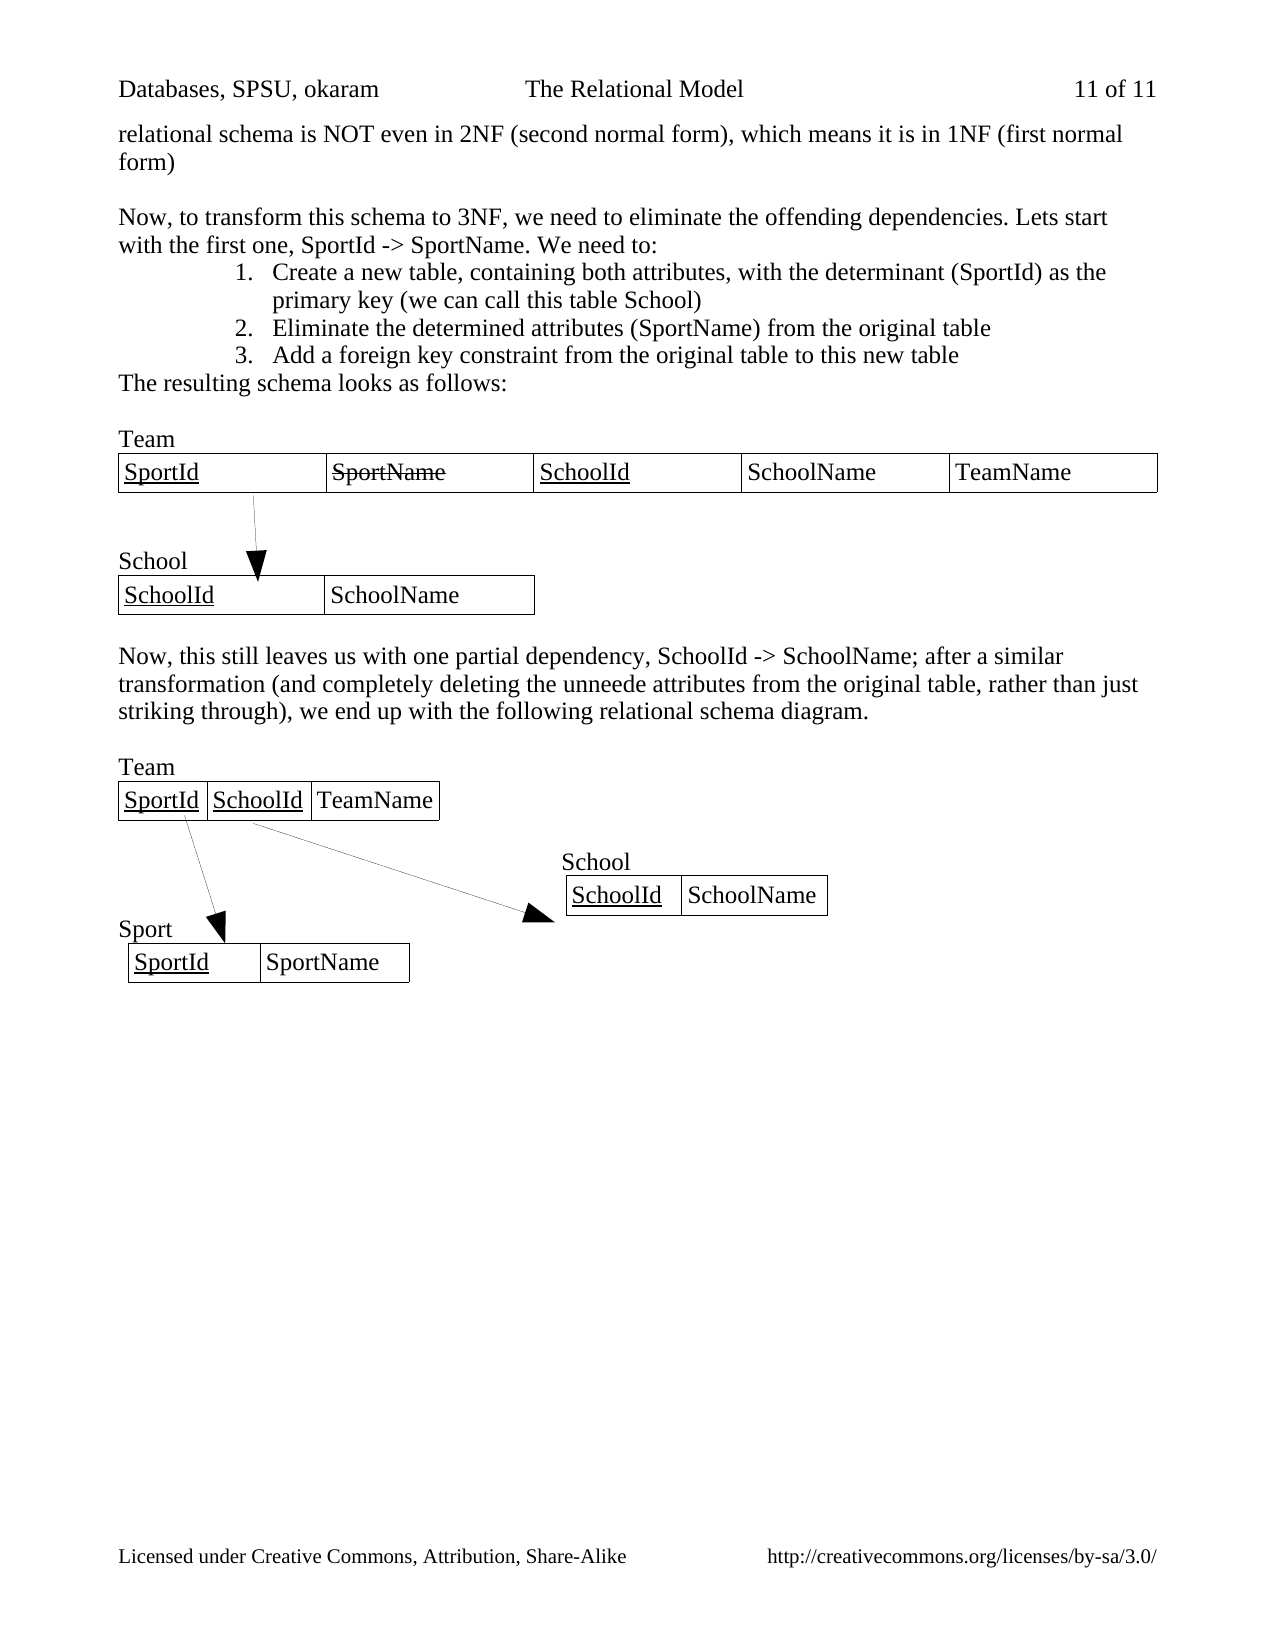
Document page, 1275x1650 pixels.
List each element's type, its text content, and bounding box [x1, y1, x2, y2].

list Eliminate the determined attributes (SportName) from the original table [234, 314, 1157, 342]
text Now, to transform this schema to 3NF, we need to eliminate the offending dependencies. Lets start with the first one, SportId -> SportName. We need to: [118, 203, 1157, 258]
table_header SchoolId [119, 576, 324, 614]
table_header SchoolId [567, 876, 681, 915]
text [196, 848, 407, 875]
text School [118, 547, 256, 575]
text Now, this still leaves us with one partial dependency, SchoolId -> SchoolName; after a similar transformation (and completely deleting the unneede attributes from the original table, rather than just striking through), we end up with the following relational schema diagram. [118, 642, 1157, 725]
table_header SchoolId [534, 454, 741, 492]
text The resulting schema looks as follows: [118, 369, 1157, 397]
text [118, 848, 203, 875]
table_header SchoolName [742, 454, 949, 492]
text Team [118, 425, 1157, 452]
table_header SportId [119, 454, 326, 492]
table_header SchoolId [208, 782, 311, 820]
table_header SportId [129, 944, 260, 982]
list Add a foreign key constraint from the original table to this new table [234, 342, 1157, 369]
text Sport [118, 915, 223, 942]
table_header SportName [327, 454, 533, 492]
list Create a new table, containing both attributes, with the determinant (SportId) as the primary key (we can call this table School) [234, 258, 1157, 314]
text Team [118, 753, 1157, 781]
table_header TeamName [950, 454, 1157, 492]
table_header SchoolName [325, 576, 534, 614]
text relational schema is NOT even in 2NF (second normal form), which means it is in 1NF (first normal form) [118, 120, 1157, 175]
text [226, 915, 1157, 942]
table_header TeamName [312, 782, 439, 820]
table_header SchoolName [682, 876, 827, 915]
text School [332, 848, 1157, 875]
table_header SportName [261, 944, 409, 982]
text [257, 547, 1157, 575]
table_header SportId [119, 782, 207, 820]
